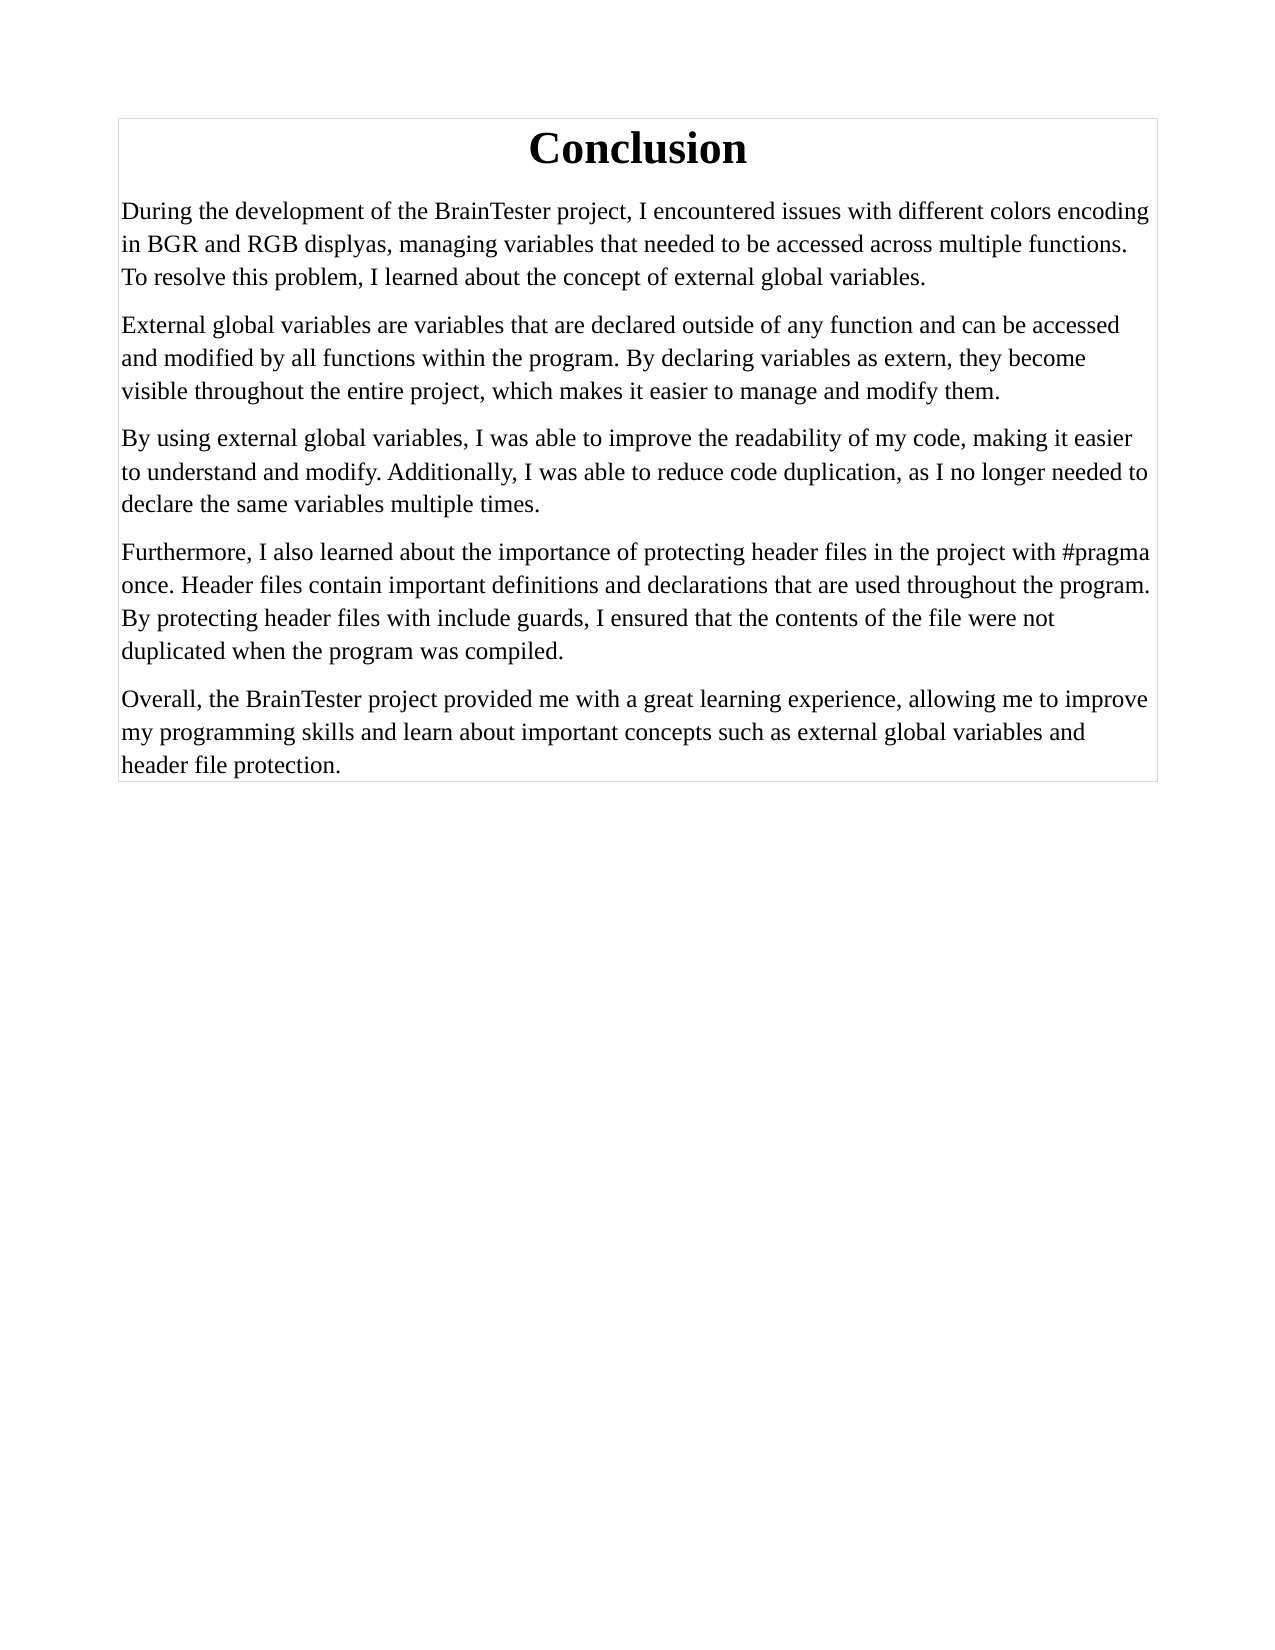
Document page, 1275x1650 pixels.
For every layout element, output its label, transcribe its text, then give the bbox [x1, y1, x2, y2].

text Conclusion [119, 119, 1157, 174]
text Furthermore, I also learned about the importance of protecting header files in the project with #pragma once. Header files contain important definitions and declarations that are used throughout the program. By protecting header files with include guards, I ensured that the contents of the file were not duplicated when the program was compiled. [119, 534, 1157, 665]
text Overall, the BrainTester project provided me with a great learning experience, allowing me to improve my programming skills and learn about important concepts such as external global variables and header file protection. [119, 681, 1157, 781]
text By using external global variables, I was able to improve the readability of my code, making it easier to understand and modify. Additionally, I was able to reduce code duplication, as I no longer needed to declare the same variables multiple times. [119, 421, 1157, 518]
text During the development of the BrainTester project, I encountered issues with different colors encoding in BGR and RGB displyas, managing variables that needed to be accessed across multiple functions. To resolve this problem, I learned about the concept of external global variables. [119, 193, 1157, 291]
text External global variables are variables that are declared outside of any function and can be accessed and modified by all functions within the program. By declaring variables as extern, they become visible throughout the entire project, which makes it easier to manage and modify them. [119, 307, 1157, 405]
